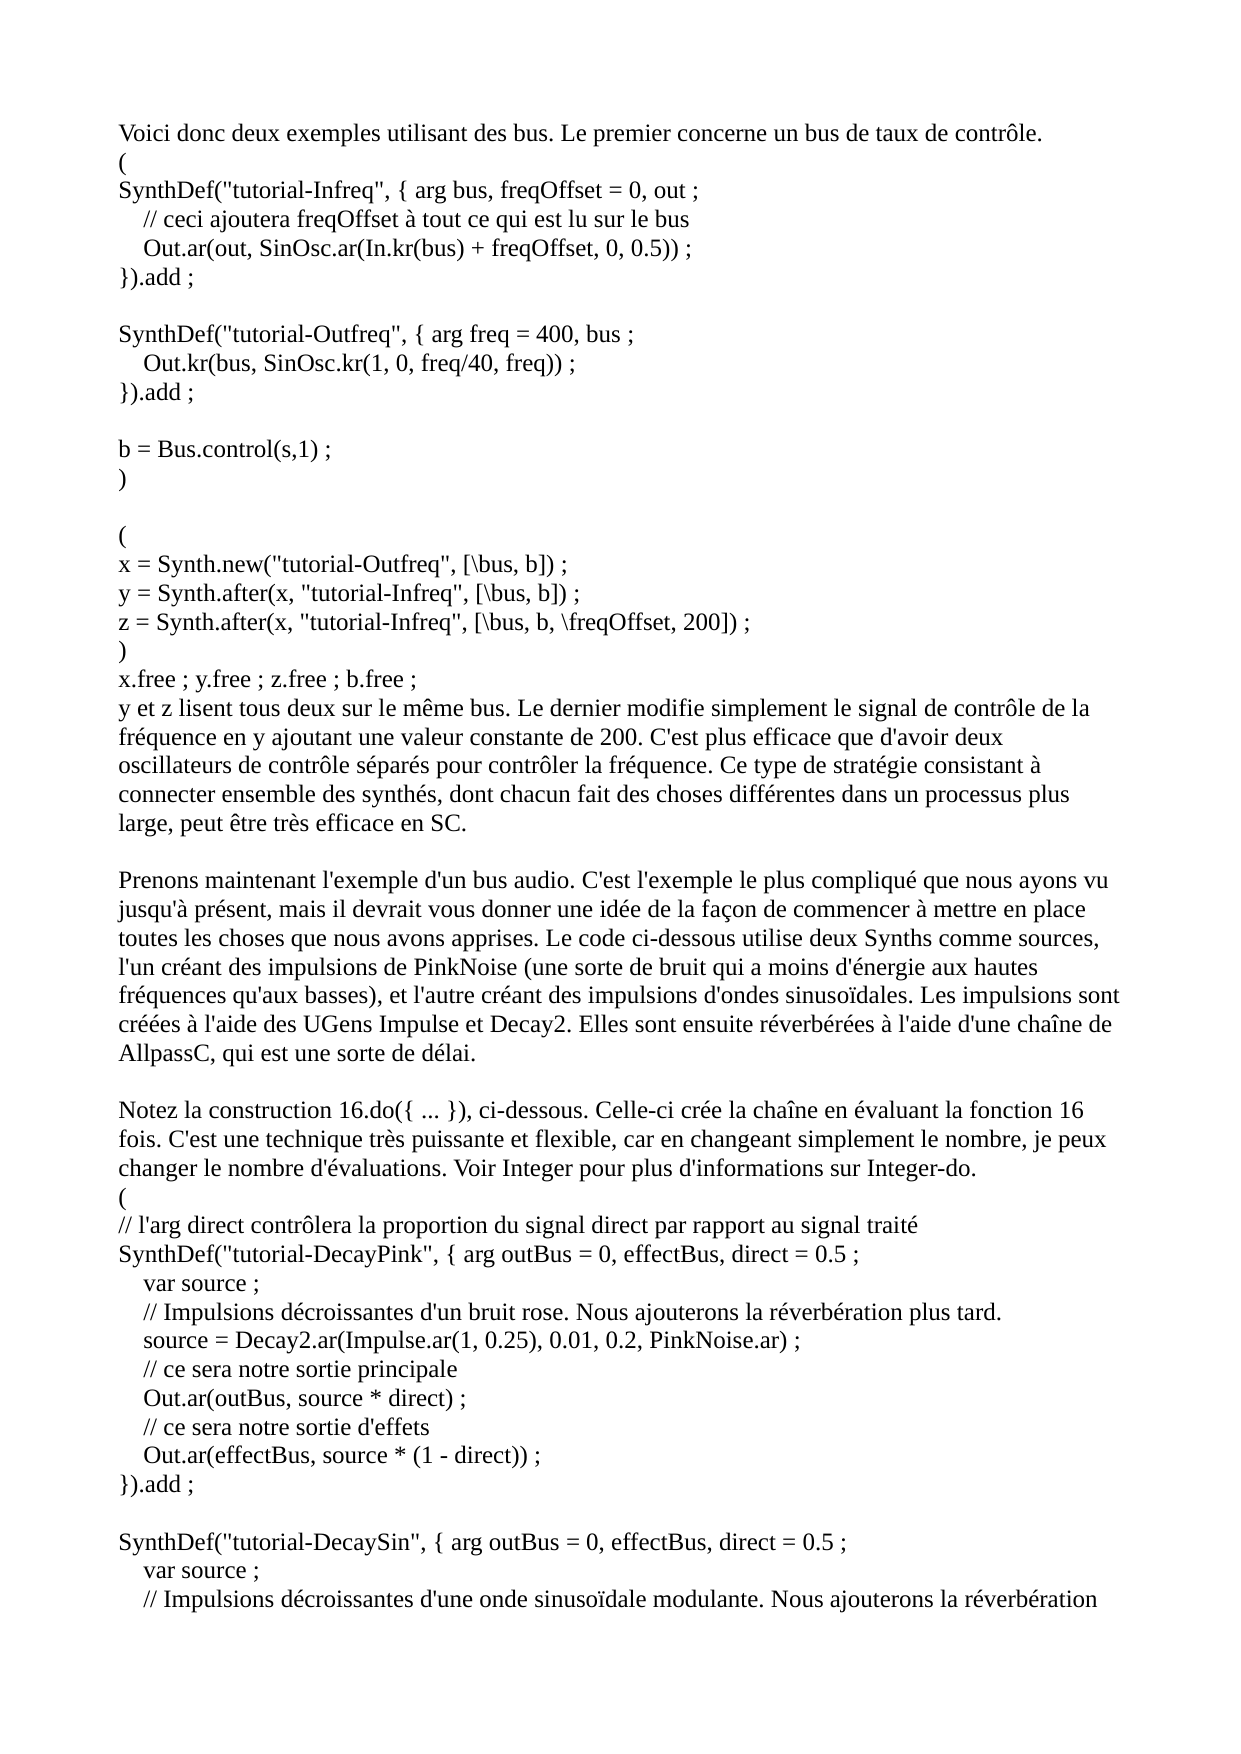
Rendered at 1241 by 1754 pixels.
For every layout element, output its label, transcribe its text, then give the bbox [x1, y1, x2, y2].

text Voici donc deux exemples utilisant des bus. Le premier concerne un bus de taux de contrôle. ( SynthDef("tutorial-Infreq", { arg bus, freqOffset = 0, out ; // ceci ajoutera freqOffset à tout ce qui est lu sur le bus Out.ar(out, SinOsc.ar(In.kr(bus) + freqOffset, 0, 0.5)) ; }).add ; SynthDef("tutorial-Outfreq", { arg freq = 400, bus ; Out.kr(bus, SinOsc.kr(1, 0, freq/40, freq)) ; }).add ; b = Bus.control(s,1) ; ) ( x = Synth.new("tutorial-Outfreq", [\bus, b]) ; y = Synth.after(x, "tutorial-Infreq", [\bus, b]) ; z = Synth.after(x, "tutorial-Infreq", [\bus, b, \freqOffset, 200]) ; ) x.free ; y.free ; z.free ; b.free ; y et z lisent tous deux sur le même bus. Le dernier modifie simplement le signal de contrôle de la fréquence en y ajoutant une valeur constante de 200. C'est plus efficace que d'avoir deux oscillateurs de contrôle séparés pour contrôler la fréquence. Ce type de stratégie consistant à connecter ensemble des synthés, dont chacun fait des choses différentes dans un processus plus large, peut être très efficace en SC. Prenons maintenant l'exemple d'un bus audio. C'est l'exemple le plus compliqué que nous ayons vu jusqu'à présent, mais il devrait vous donner une idée de la façon de commencer à mettre en place toutes les choses que nous avons apprises. Le code ci-dessous utilise deux Synths comme sources, l'un créant des impulsions de PinkNoise (une sorte de bruit qui a moins d'énergie aux hautes fréquences qu'aux basses), et l'autre créant des impulsions d'ondes sinusoïdales. Les impulsions sont créées à l'aide des UGens Impulse et Decay2. Elles sont ensuite réverbérées à l'aide d'une chaîne de AllpassC, qui est une sorte de délai. Notez la construction 16.do({ ... }), ci-dessous. Celle-ci crée la chaîne en évaluant la fonction 16 fois. C'est une technique très puissante et flexible, car en changeant simplement le nombre, je peux changer le nombre d'évaluations. Voir Integer pour plus d'informations sur Integer-do. ( // l'arg direct contrôlera la proportion du signal direct par rapport au signal traité SynthDef("tutorial-DecayPink", { arg outBus = 0, effectBus, direct = 0.5 ; var source ; // Impulsions décroissantes d'un bruit rose. Nous ajouterons la réverbération plus tard. source = Decay2.ar(Impulse.ar(1, 0.25), 0.01, 0.2, PinkNoise.ar) ; // ce sera notre sortie principale Out.ar(outBus, source * direct) ; // ce sera notre sortie d'effets Out.ar(effectBus, source * (1 - direct)) ; }).add ; SynthDef("tutorial-DecaySin", { arg outBus = 0, effectBus, direct = 0.5 ; var source ; // Impulsions décroissantes d'une onde sinusoïdale modulante. Nous ajouterons la réverbération [118, 118, 1122, 1613]
